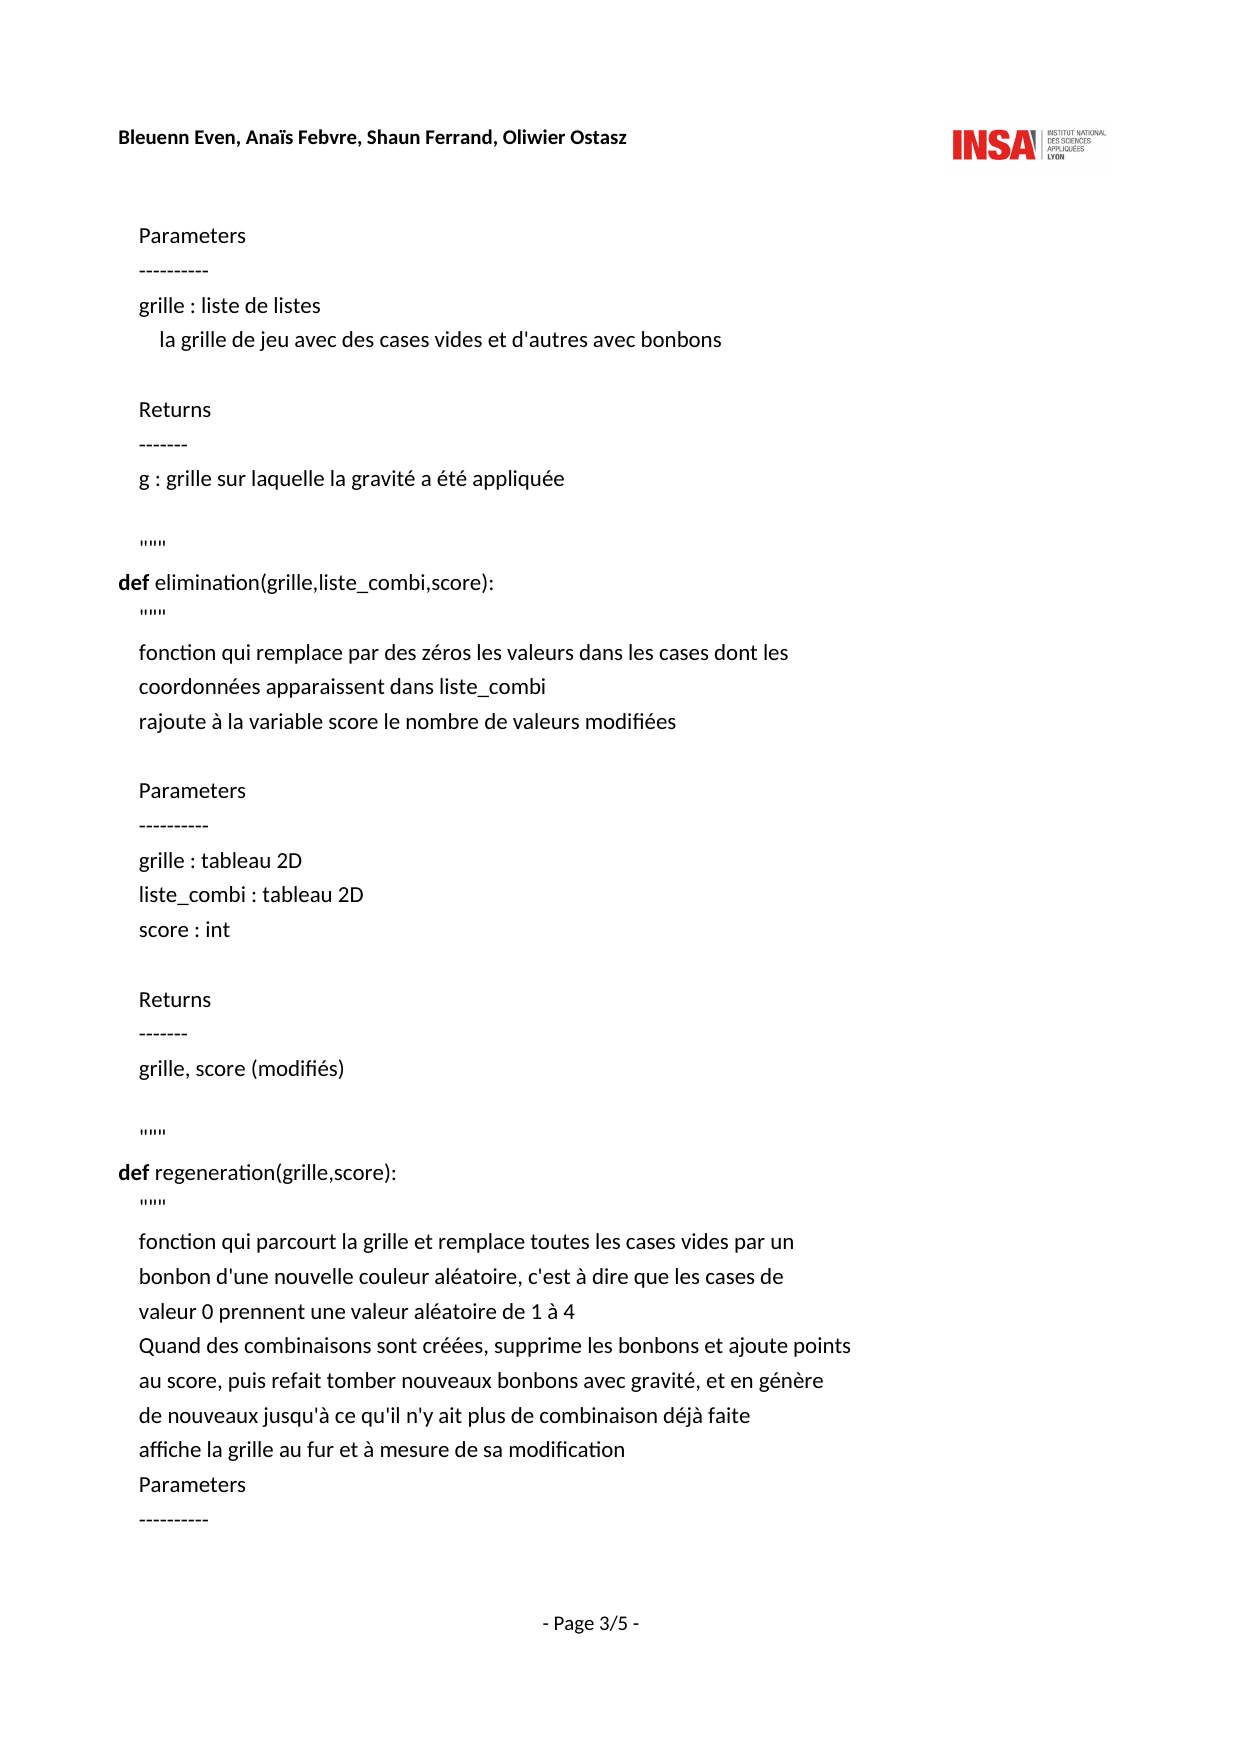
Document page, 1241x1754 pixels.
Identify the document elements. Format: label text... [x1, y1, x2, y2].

text """ [118, 539, 1122, 562]
text valeur 0 prennent une valeur aléatoire de 1 à 4 [118, 1302, 1122, 1325]
text de nouveaux jusqu'à ce qu'il n'y ait plus de combinaison déjà faite [118, 1406, 1122, 1429]
text affiche la grille au fur et à mesure de sa modification [118, 1441, 1122, 1464]
text Parameters [118, 782, 1122, 804]
text g : grille sur laquelle la gravité a été appliquée [118, 469, 1122, 492]
text liste_combi : tableau 2D [118, 886, 1122, 909]
text coordonnées apparaissent dans liste_combi [118, 678, 1122, 701]
text """ [118, 1128, 1122, 1151]
text """ [118, 1198, 1122, 1221]
text ---------- [118, 261, 1122, 284]
text """ [118, 608, 1122, 631]
text ---------- [118, 1510, 1122, 1533]
text Parameters [118, 1475, 1122, 1498]
text def elimination(grille,liste_combi,score): [118, 573, 1122, 596]
text fonction qui remplace par des zéros les valeurs dans les cases dont les [118, 643, 1122, 666]
text ---------- [118, 816, 1122, 839]
text Quand des combinaisons sont créées, supprime les bonbons et ajoute points [118, 1337, 1122, 1359]
text bonbon d'une nouvelle couleur aléatoire, c'est à dire que les cases de [118, 1267, 1122, 1290]
picture [947, 118, 1112, 172]
text Parameters [118, 227, 1122, 249]
text au score, puis refait tomber nouveaux bonbons avec gravité, et en génère [118, 1371, 1122, 1394]
text grille : tableau 2D [118, 851, 1122, 874]
text fonction qui parcourt la grille et remplace toutes les cases vides par un [118, 1233, 1122, 1256]
text score : int [118, 920, 1122, 943]
text ------- [118, 435, 1122, 458]
text rajoute à la variable score le nombre de valeurs modifiées [118, 712, 1122, 735]
text grille, score (modifiés) [118, 1059, 1122, 1082]
text def regeneration(grille,score): [118, 1163, 1122, 1186]
text grille : liste de listes [118, 296, 1122, 319]
text Returns [118, 400, 1122, 423]
text la grille de jeu avec des cases vides et d'autres avec bonbons [118, 331, 1122, 354]
text ------- [118, 1024, 1122, 1047]
text Returns [118, 990, 1122, 1013]
